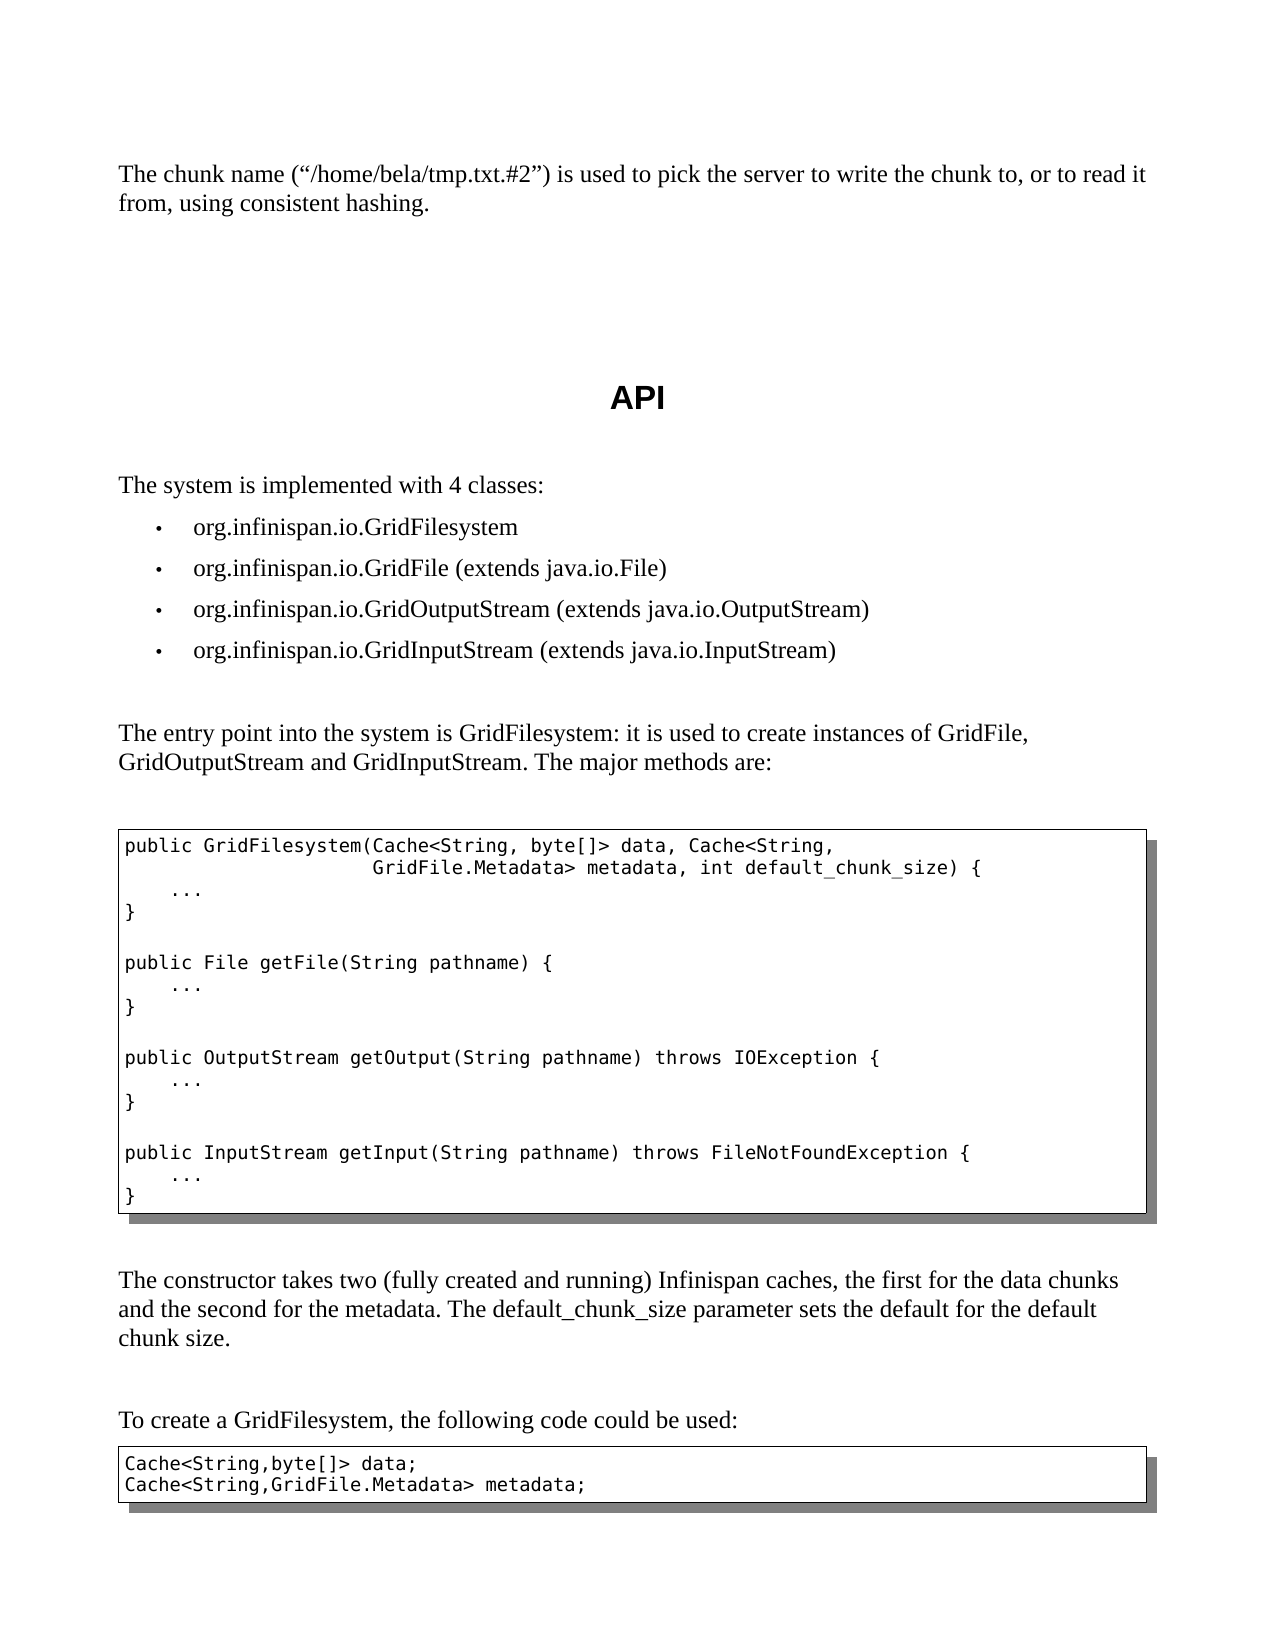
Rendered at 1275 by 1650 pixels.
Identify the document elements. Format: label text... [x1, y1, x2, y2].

text public File getFile(String pathname) { [119, 946, 1146, 968]
text } [119, 1084, 1146, 1112]
text public OutputStream getOutput(String pathname) throws IOException { [119, 1041, 1146, 1063]
subtitle API [118, 378, 1157, 417]
text The chunk name (“/home/bela/tmp.txt.#2”) is used to pick the server to write the chunk to, or to read it from, using consistent hashing. [118, 159, 1157, 217]
text } [119, 990, 1146, 1018]
text Cache<String,GridFile.Metadata> metadata; [119, 1468, 1146, 1502]
text To create a GridFilesystem, the following code could be used: [118, 1405, 1157, 1434]
text The constructor takes two (fully created and running) Infinispan caches, the first for the data chunks and the second for the metadata. The default_chunk_size parameter sets the default for the default chunk size. [118, 1265, 1157, 1351]
text ... [119, 968, 1146, 990]
text } [119, 1179, 1146, 1213]
text The system is implemented with 4 classes: [118, 471, 1157, 499]
list org.infinispan.io.GridOutputStream (extends java.io.OutputStream) [156, 594, 1157, 623]
text public GridFilesystem(Cache<String, byte[]> data, Cache<String, [119, 830, 1146, 851]
text ... [119, 873, 1146, 895]
text The entry point into the system is GridFilesystem: it is used to create instances of GridFile, GridOutputStream and GridInputStream. The major methods are: [118, 718, 1157, 776]
text public InputStream getInput(String pathname) throws FileNotFoundException { [119, 1136, 1146, 1157]
text } [119, 895, 1146, 923]
list org.infinispan.io.GridFilesystem [156, 512, 1157, 541]
text GridFile.Metadata> metadata, int default_chunk_size) { [119, 851, 1146, 873]
text ... [119, 1063, 1146, 1084]
list org.infinispan.io.GridInputStream (extends java.io.InputStream) [156, 636, 1157, 664]
text ... [119, 1157, 1146, 1179]
list org.infinispan.io.GridFile (extends java.io.File) [156, 553, 1157, 582]
text Cache<String,byte[]> data; [119, 1447, 1146, 1468]
